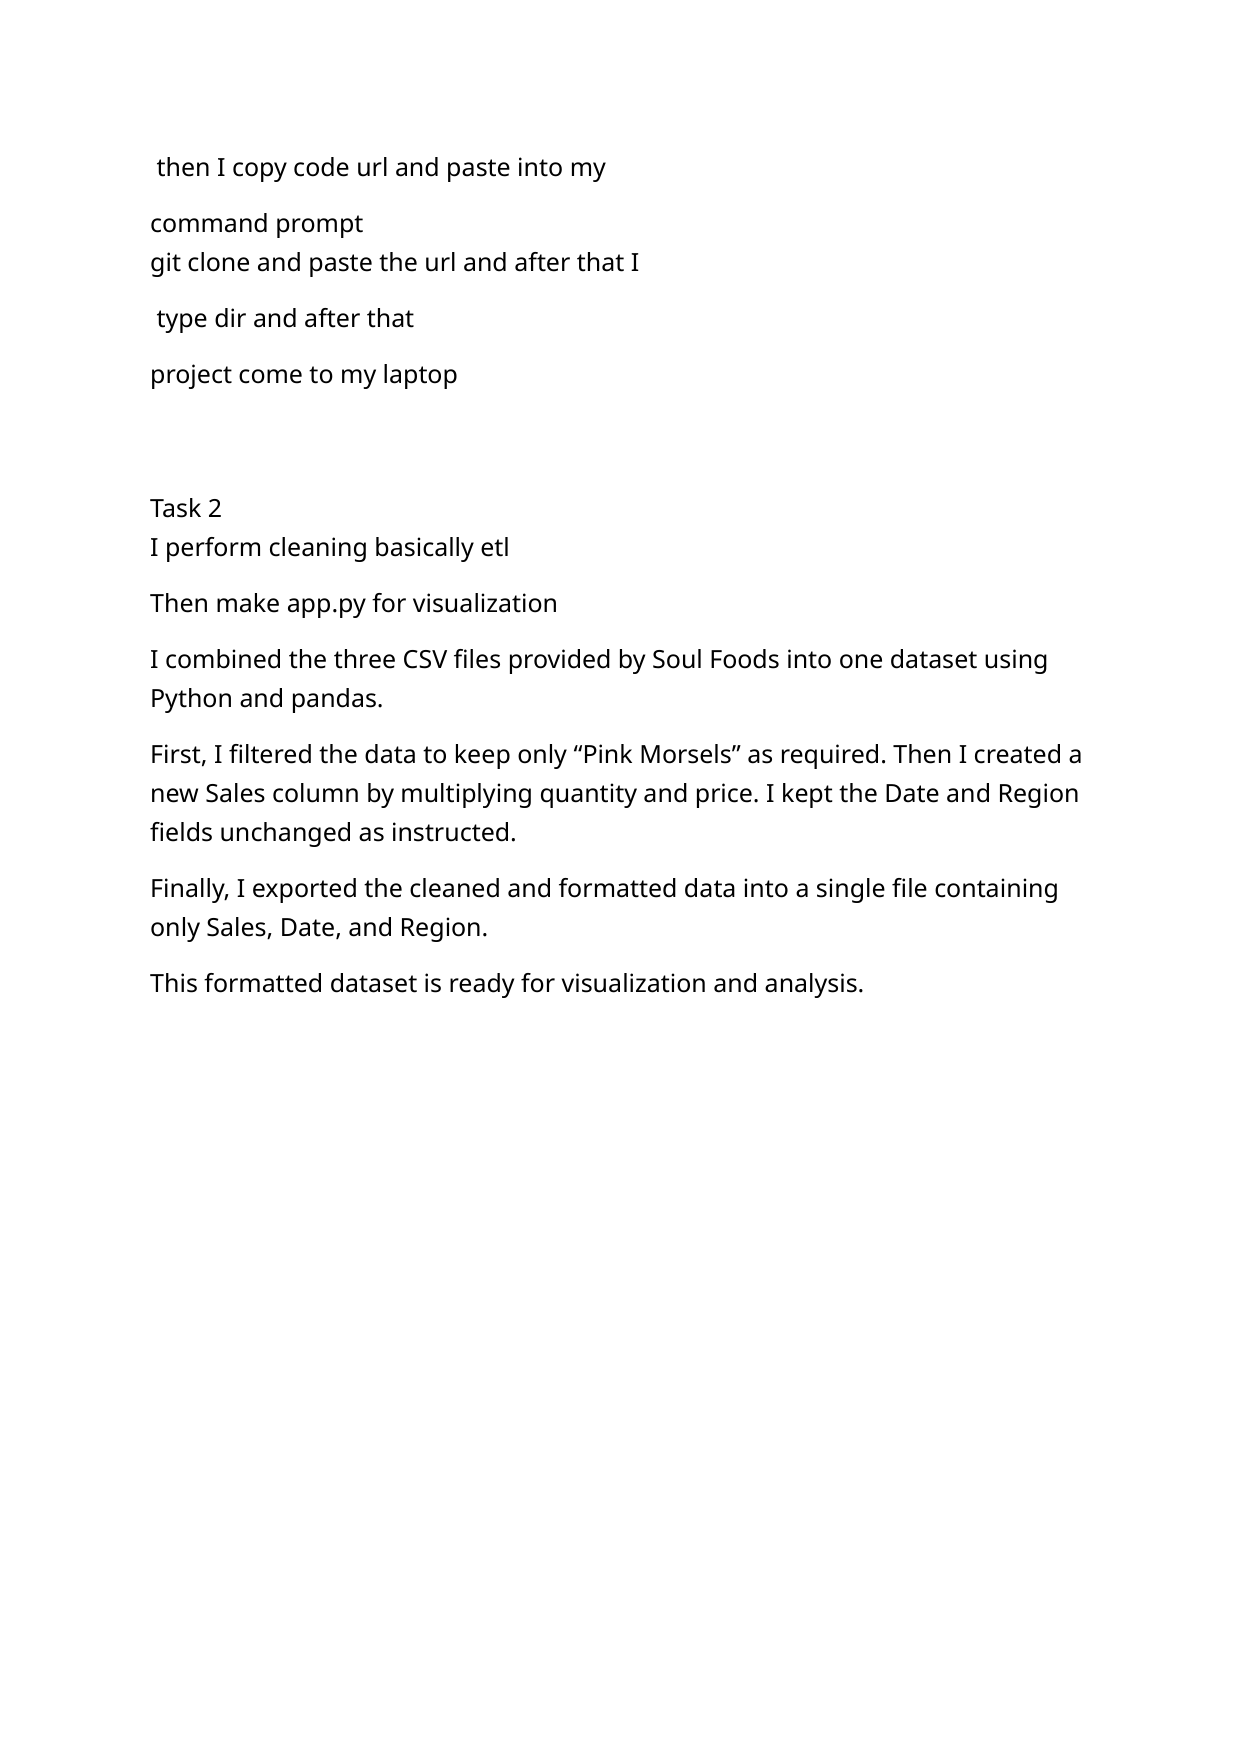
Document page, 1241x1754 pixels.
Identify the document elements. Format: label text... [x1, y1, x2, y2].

text Then make app.py for visualization [150, 586, 1090, 620]
text then I copy code url and paste into my [150, 150, 1090, 184]
text This formatted dataset is ready for visualization and analysis. [150, 966, 1090, 1000]
text First, I filtered the data to keep only “Pink Morsels” as required. Then I created a new Sales column by multiplying quantity and price. I kept the Date and Region fields unchanged as instructed. [150, 737, 1090, 849]
text project come to my laptop [150, 357, 1090, 469]
text I combined the three CSV files provided by Soul Foods into one dataset using Python and pandas. [150, 642, 1090, 715]
text Finally, I exported the cleaned and formatted data into a single file containing only Sales, Date, and Region. [150, 871, 1090, 944]
text type dir and after that [150, 301, 1090, 335]
text Task 2 I perform cleaning basically etl [150, 491, 1090, 564]
text command prompt git clone and paste the url and after that I [150, 206, 1090, 279]
